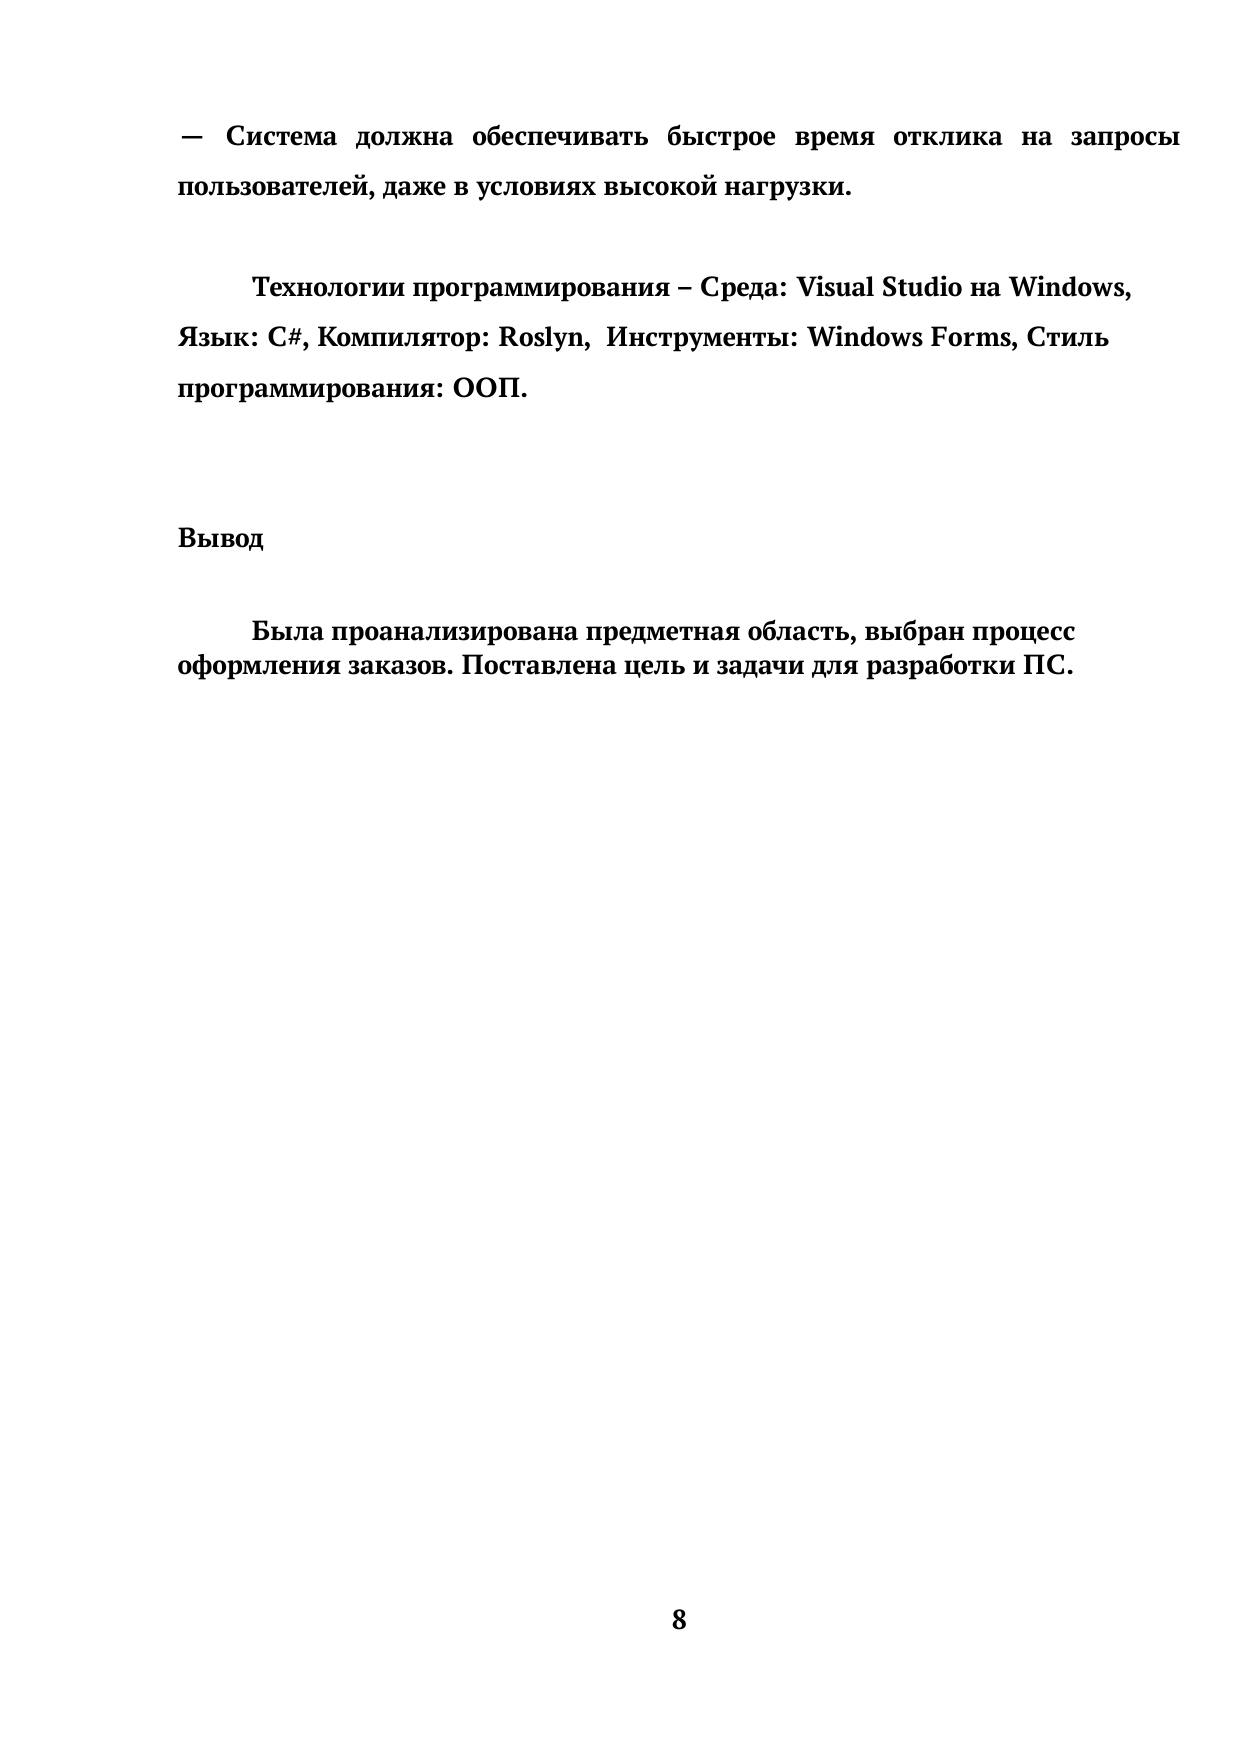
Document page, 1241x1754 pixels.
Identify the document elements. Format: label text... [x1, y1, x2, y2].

text Технологии программирования – Среда: Visual Studio на Windows, Язык: C#, Компилятор: Roslyn, Инструменты: Windows Forms, Стиль программирования: ООП. [177, 269, 1181, 403]
text Была проанализирована предметная область, выбран процесс оформления заказов. Поставлена цель и задачи для разработки ПС. [177, 613, 1181, 680]
text — Система должна обеспечивать быстрое время отклика на запросы пользователей, даже в условиях высокой нагрузки. [177, 118, 1181, 202]
subtitle Вывод [177, 521, 1181, 554]
